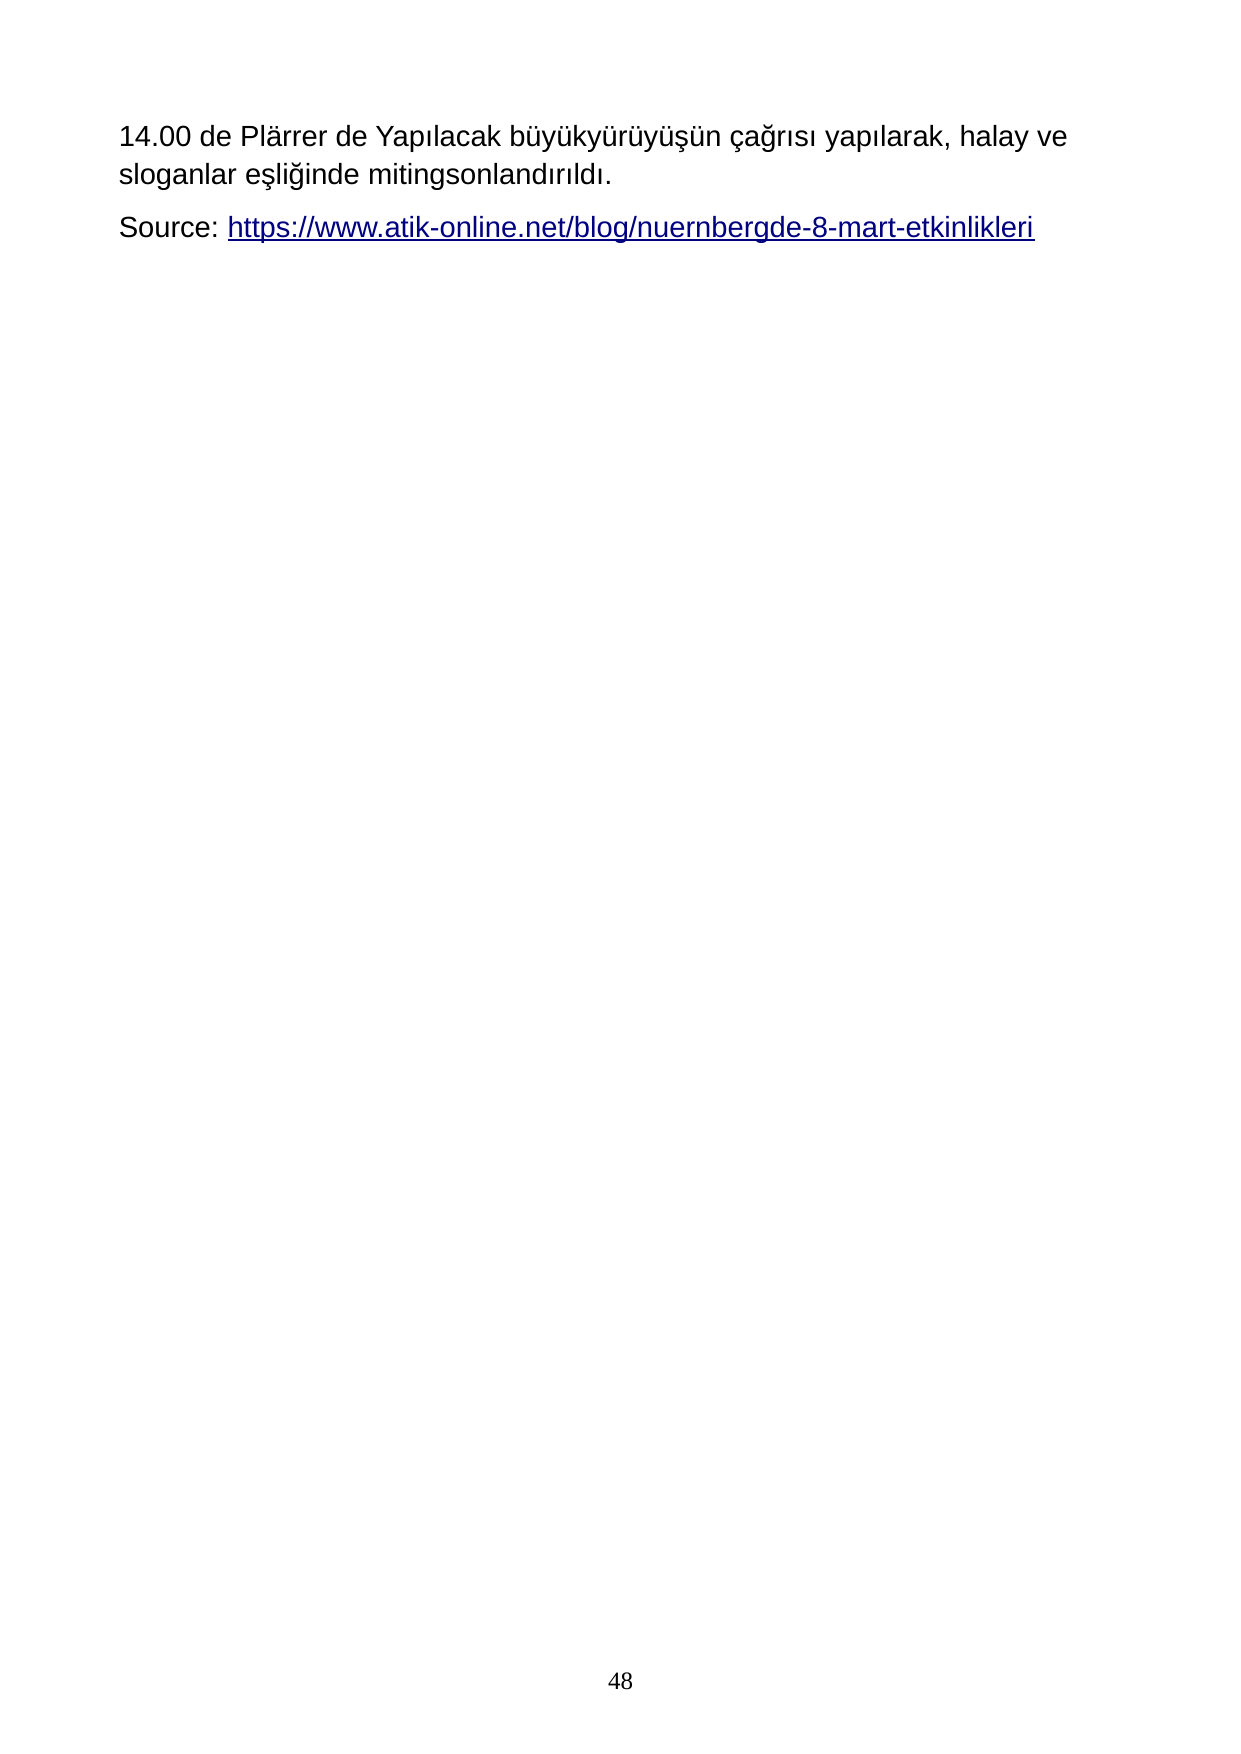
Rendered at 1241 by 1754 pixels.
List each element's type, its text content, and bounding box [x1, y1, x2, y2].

text 14.00 de Plärrer de Yapılacak büyükyürüyüşün çağrısı yapılarak, halay ve sloganlar eşliğinde mitingsonlandırıldı. [118, 118, 1122, 191]
text Source: https://www.atik-online.net/blog/nuernbergde-8-mart-etkinlikleri [118, 210, 1122, 244]
